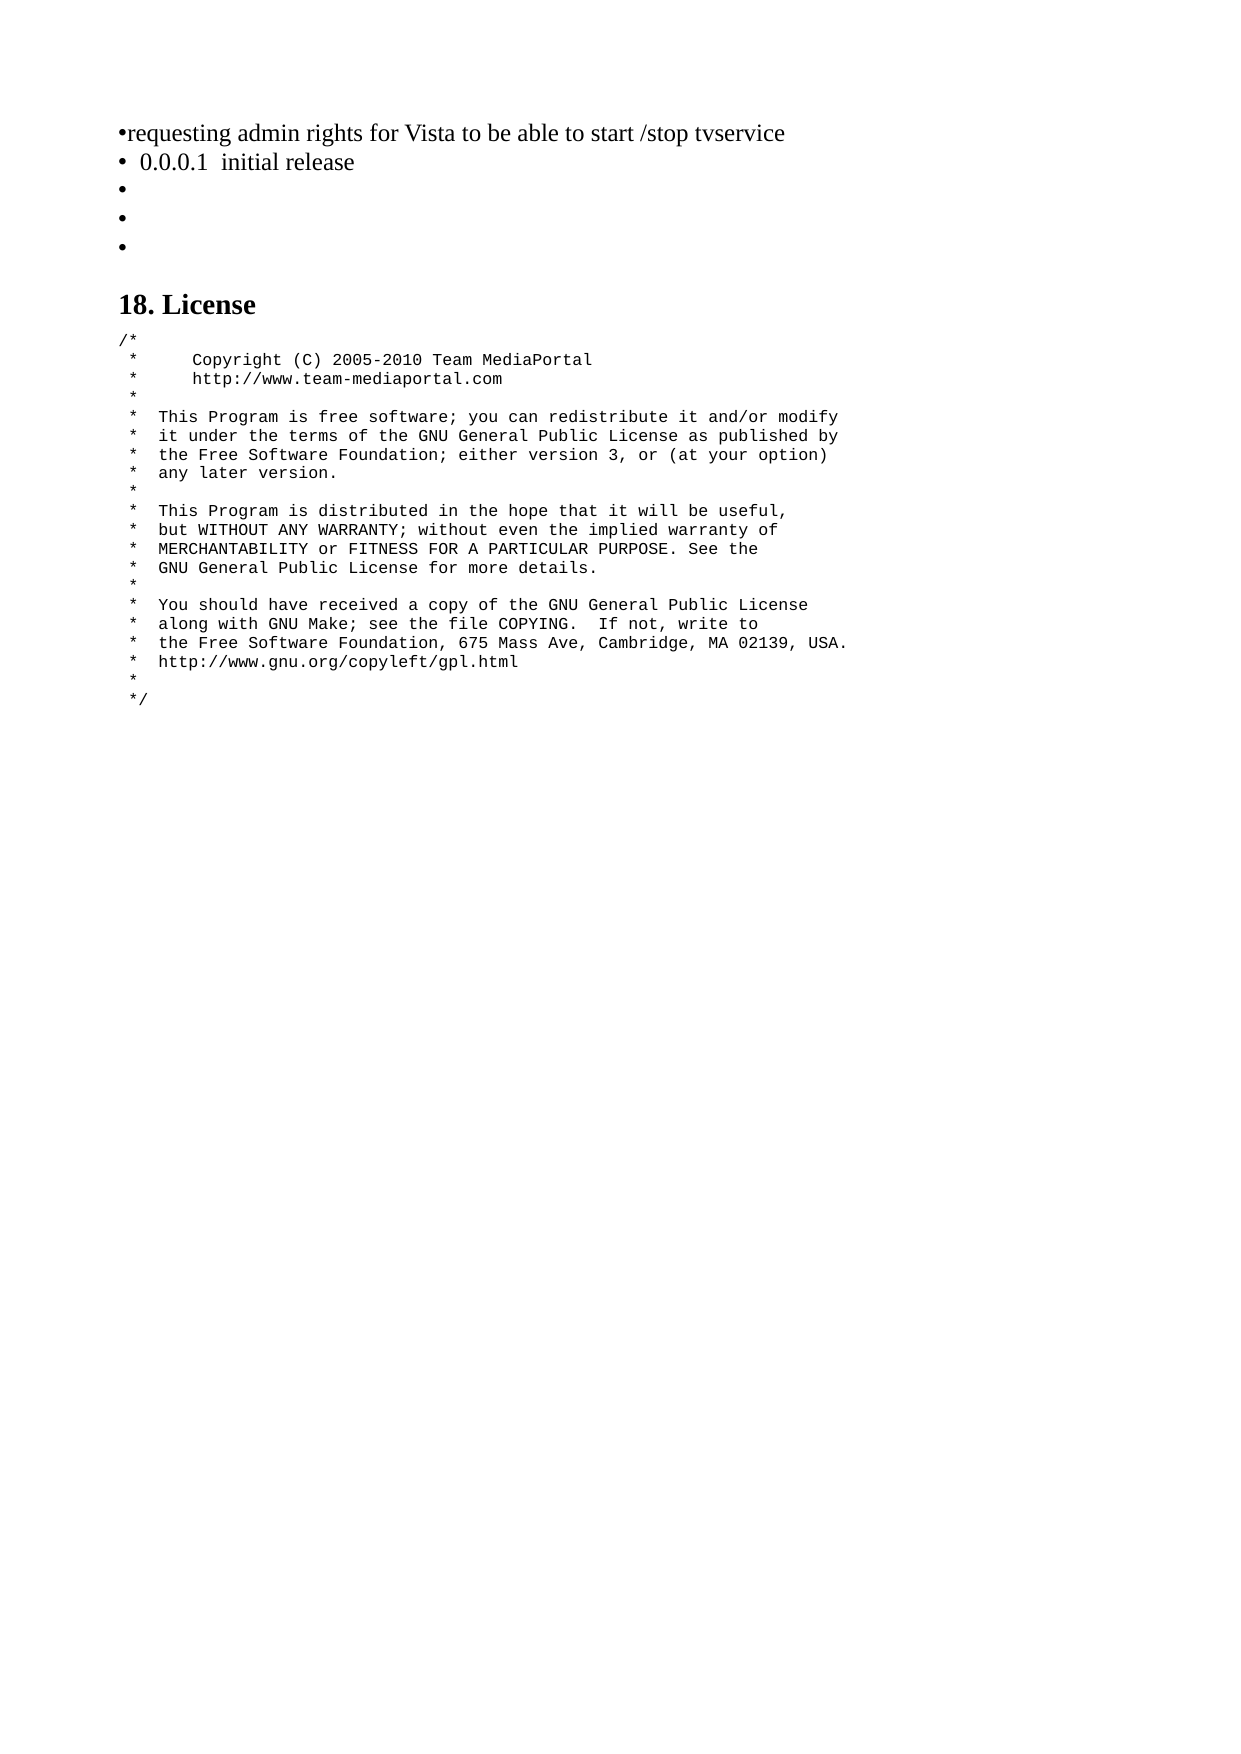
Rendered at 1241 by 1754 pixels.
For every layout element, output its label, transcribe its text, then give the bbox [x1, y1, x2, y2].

text * [118, 672, 1122, 691]
text * You should have received a copy of the GNU General Public License [118, 597, 1122, 616]
text * This Program is distributed in the hope that it will be useful, [118, 503, 1122, 521]
list 0.0.0.1 initial release [118, 147, 1122, 176]
text * http://www.team-mediaportal.com [118, 371, 1122, 389]
text * [118, 578, 1122, 597]
text * any later version. [118, 465, 1122, 484]
text * http://www.gnu.org/copyleft/gpl.html [118, 653, 1122, 672]
text * Copyright (C) 2005-2010 Team MediaPortal [118, 352, 1122, 371]
text * [118, 389, 1122, 408]
text * This Program is free software; you can redistribute it and/or modify [118, 408, 1122, 427]
text * MERCHANTABILITY or FITNESS FOR A PARTICULAR PURPOSE. See the [118, 540, 1122, 559]
text * the Free Software Foundation; either version 3, or (at your option) [118, 446, 1122, 465]
text * but WITHOUT ANY WARRANTY; without even the implied warranty of [118, 521, 1122, 540]
text /* [118, 333, 1122, 352]
text * [118, 484, 1122, 503]
text */ [118, 691, 1122, 710]
text * it under the terms of the GNU General Public License as published by [118, 427, 1122, 446]
text 18. License [118, 287, 1122, 320]
text * along with GNU Make; see the file COPYING. If not, write to [118, 616, 1122, 634]
text * the Free Software Foundation, 675 Mass Ave, Cambridge, MA 02139, USA. [118, 634, 1122, 653]
text * GNU General Public License for more details. [118, 559, 1122, 578]
list requesting admin rights for Vista to be able to start /stop tvservice [118, 118, 1122, 147]
